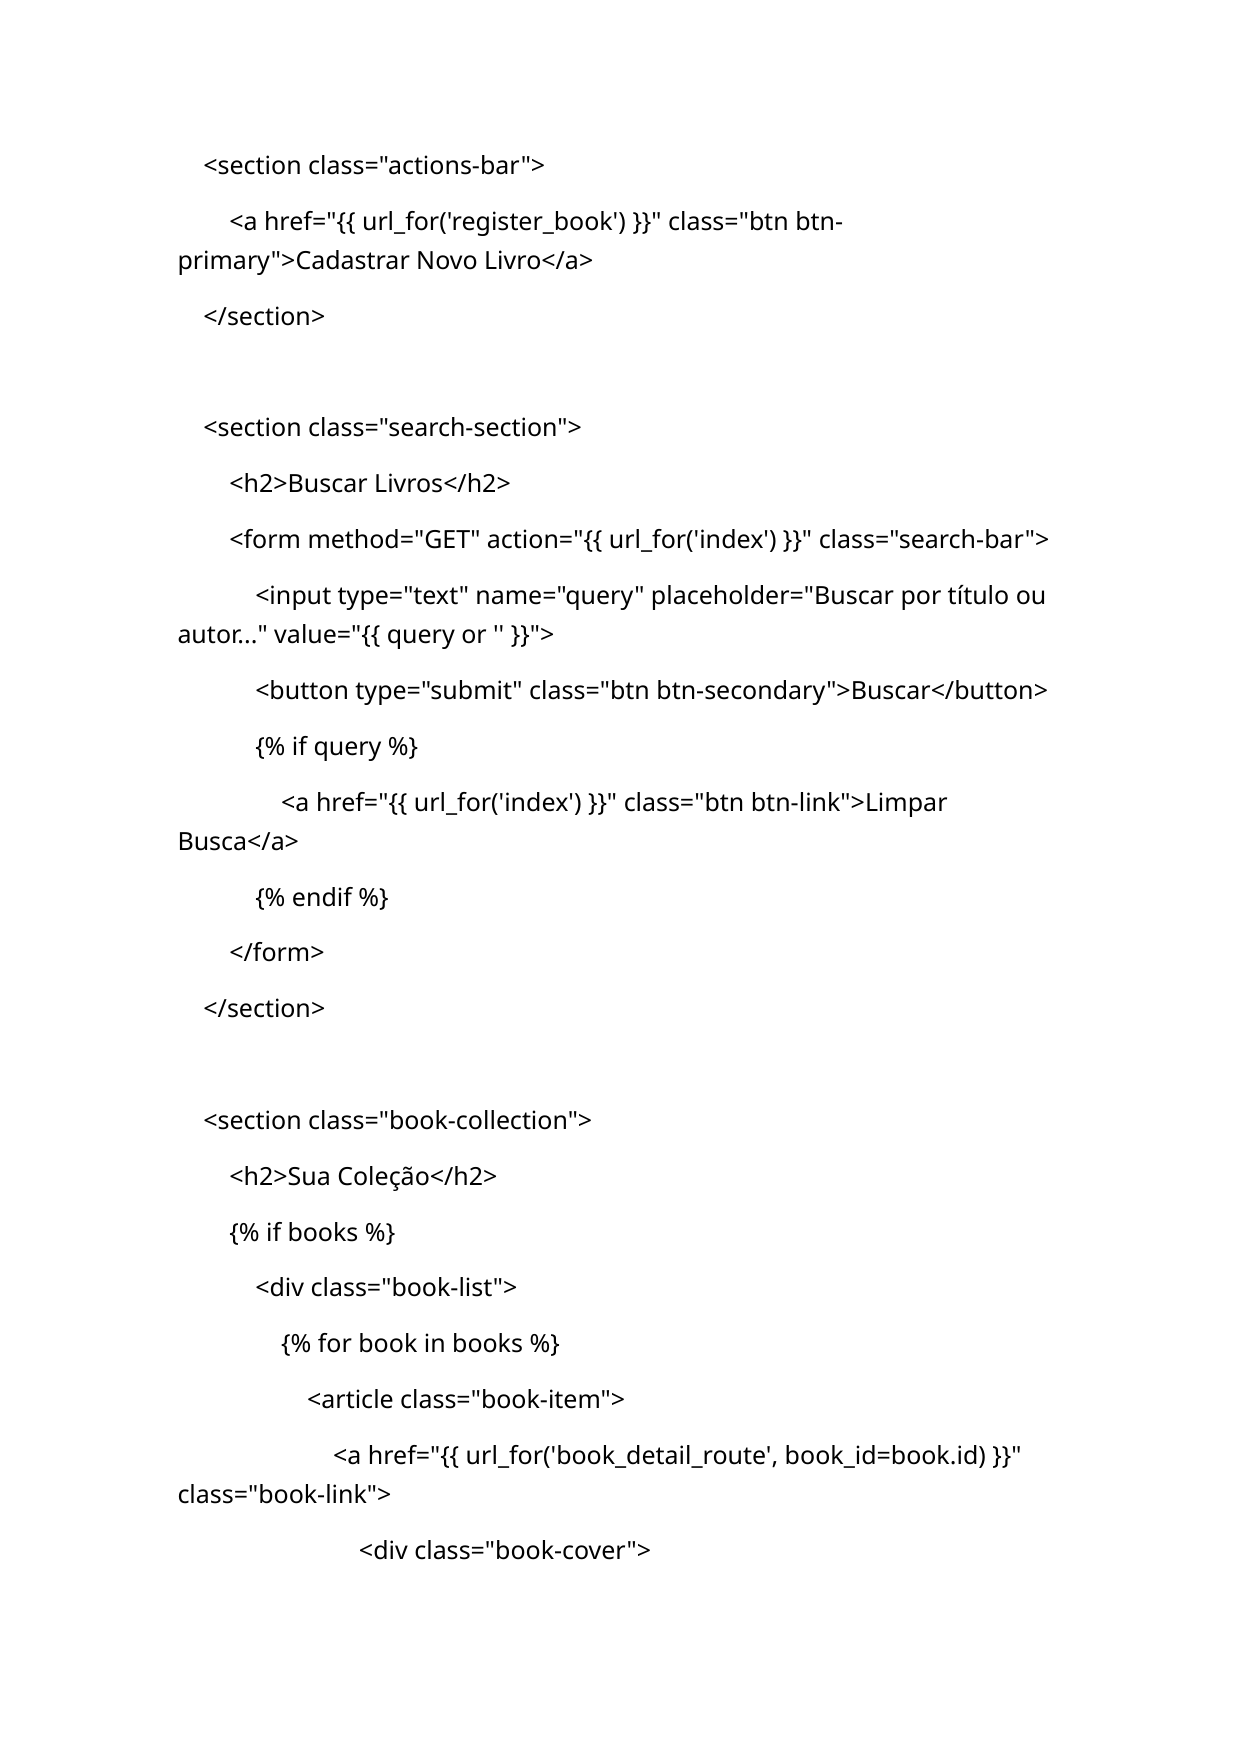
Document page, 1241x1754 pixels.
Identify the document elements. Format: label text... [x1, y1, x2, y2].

text <section class="actions-bar"> [177, 148, 1063, 182]
text <div class="book-list"> [177, 1270, 1063, 1304]
text <h2>Buscar Livros</h2> [177, 466, 1063, 500]
text <h2>Sua Coleção</h2> [177, 1158, 1063, 1192]
text <div class="book-cover"> [177, 1533, 1063, 1567]
text <a href="{{ url_for('index') }}" class="btn btn-link">Limpar Busca</a> [177, 784, 1063, 857]
text {% if query %} [177, 728, 1063, 762]
text <article class="book-item"> [177, 1382, 1063, 1416]
text <section class="book-collection"> [177, 1103, 1063, 1137]
text </section> [177, 991, 1063, 1025]
text <section class="search-section"> [177, 410, 1063, 444]
text </section> [177, 298, 1063, 332]
text </form> [177, 935, 1063, 969]
text <a href="{{ url_for('book_detail_route', book_id=book.id) }}" class="book-link"> [177, 1438, 1063, 1511]
text <a href="{{ url_for('register_book') }}" class="btn btn-primary">Cadastrar Novo Livro</a> [177, 203, 1063, 277]
text {% endif %} [177, 879, 1063, 913]
text <form method="GET" action="{{ url_for('index') }}" class="search-bar"> [177, 522, 1063, 556]
text {% for book in books %} [177, 1326, 1063, 1360]
text <button type="submit" class="btn btn-secondary">Buscar</button> [177, 673, 1063, 707]
text <input type="text" name="query" placeholder="Buscar por título ou autor..." value="{{ query or '' }}"> [177, 578, 1063, 651]
text {% if books %} [177, 1214, 1063, 1248]
